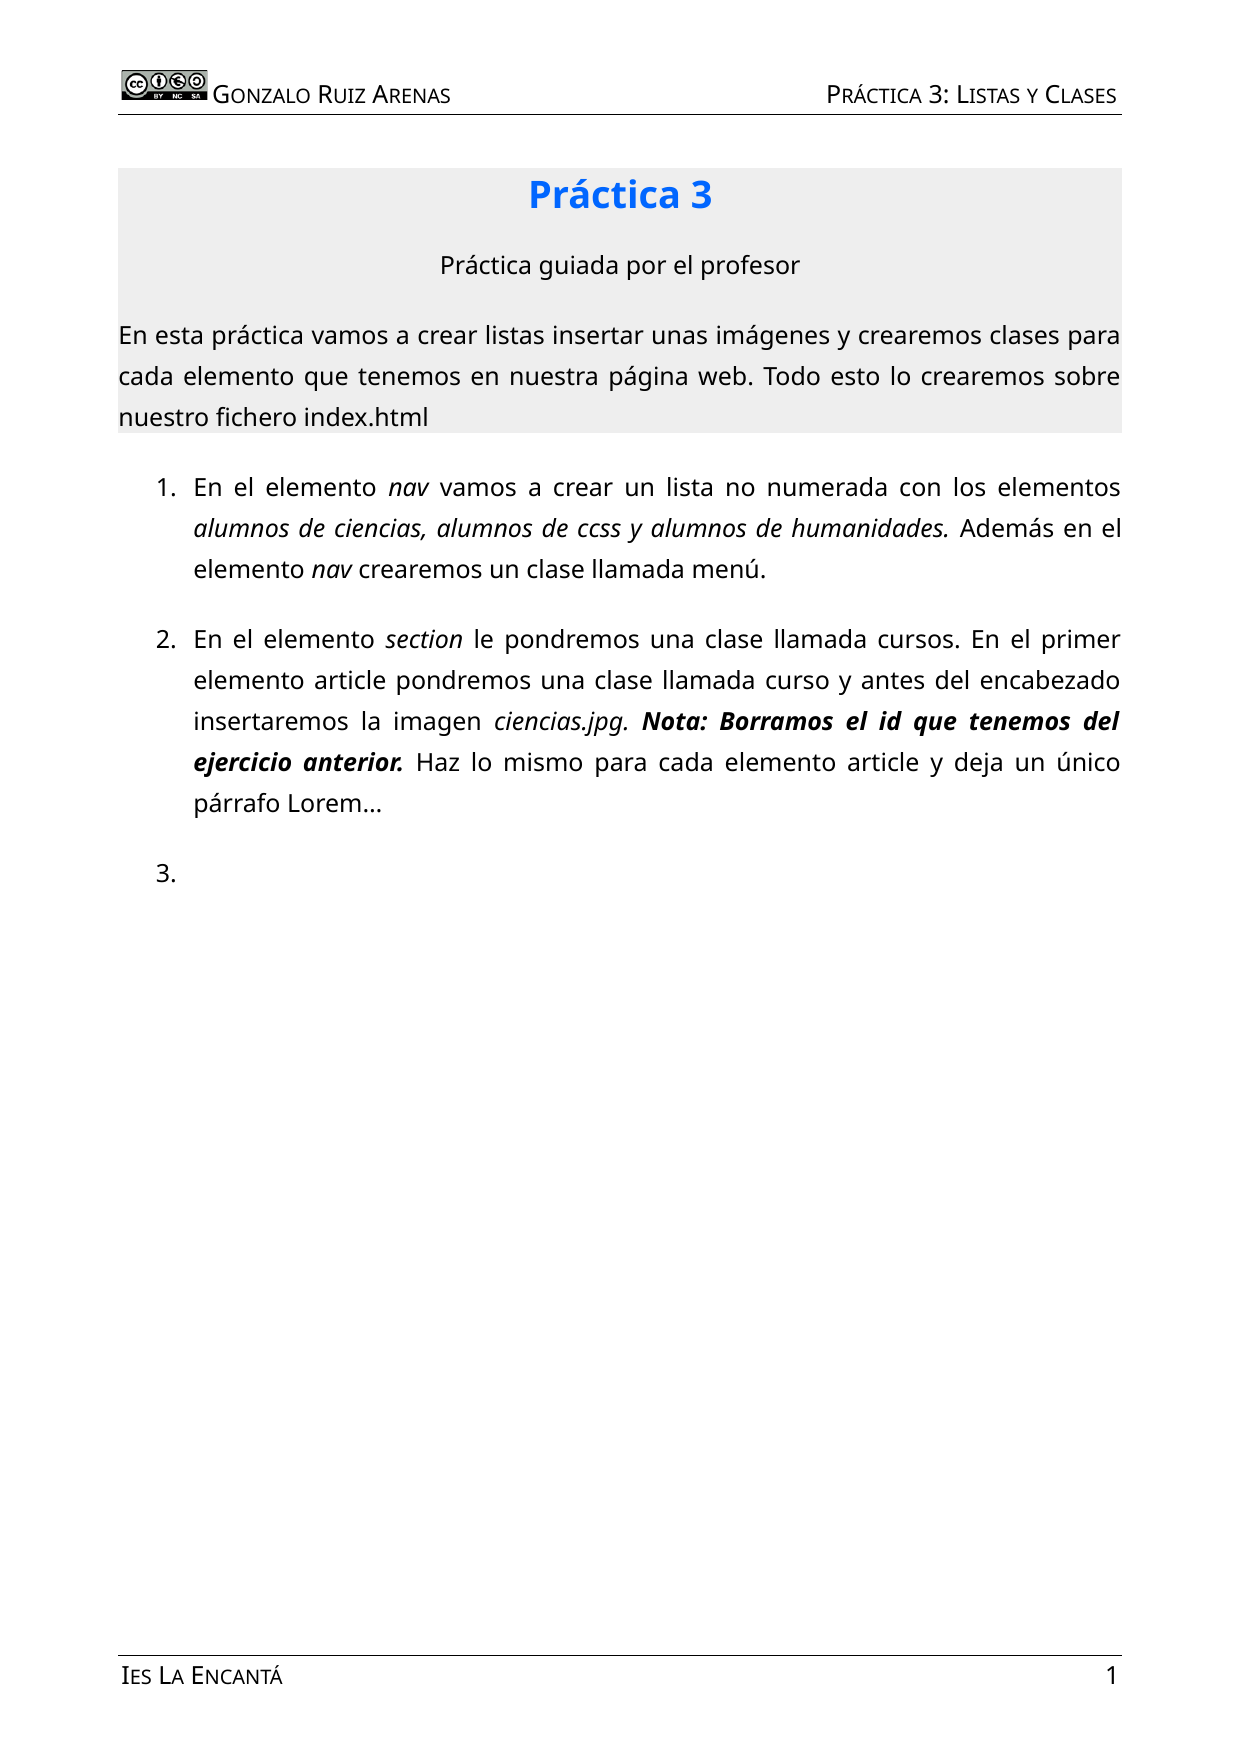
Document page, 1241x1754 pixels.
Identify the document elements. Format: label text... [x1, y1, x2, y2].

text En esta práctica vamos a crear listas insertar unas imágenes y crearemos clases para cada elemento que tenemos en nuestra página web. Todo esto lo crearemos sobre nuestro fichero index.html [118, 318, 1122, 433]
list En el elemento nav vamos a crear un lista no numerada con los elementos alumnos de ciencias, alumnos de ccss y alumnos de humanidades. Además en el elemento nav crearemos un clase llamada menú. [156, 470, 1122, 586]
list En el elemento section le pondremos una clase llamada cursos. En el primer elemento article pondremos una clase llamada curso y antes del encabezado insertaremos la imagen ciencias.jpg. Nota: Borramos el id que tenemos del ejercicio anterior. Haz lo mismo para cada elemento article y deja un único párrafo Lorem… [156, 622, 1122, 819]
text Práctica guiada por el profesor [118, 247, 1122, 281]
picture [121, 70, 208, 100]
subtitle Práctica 3 [118, 168, 1122, 220]
